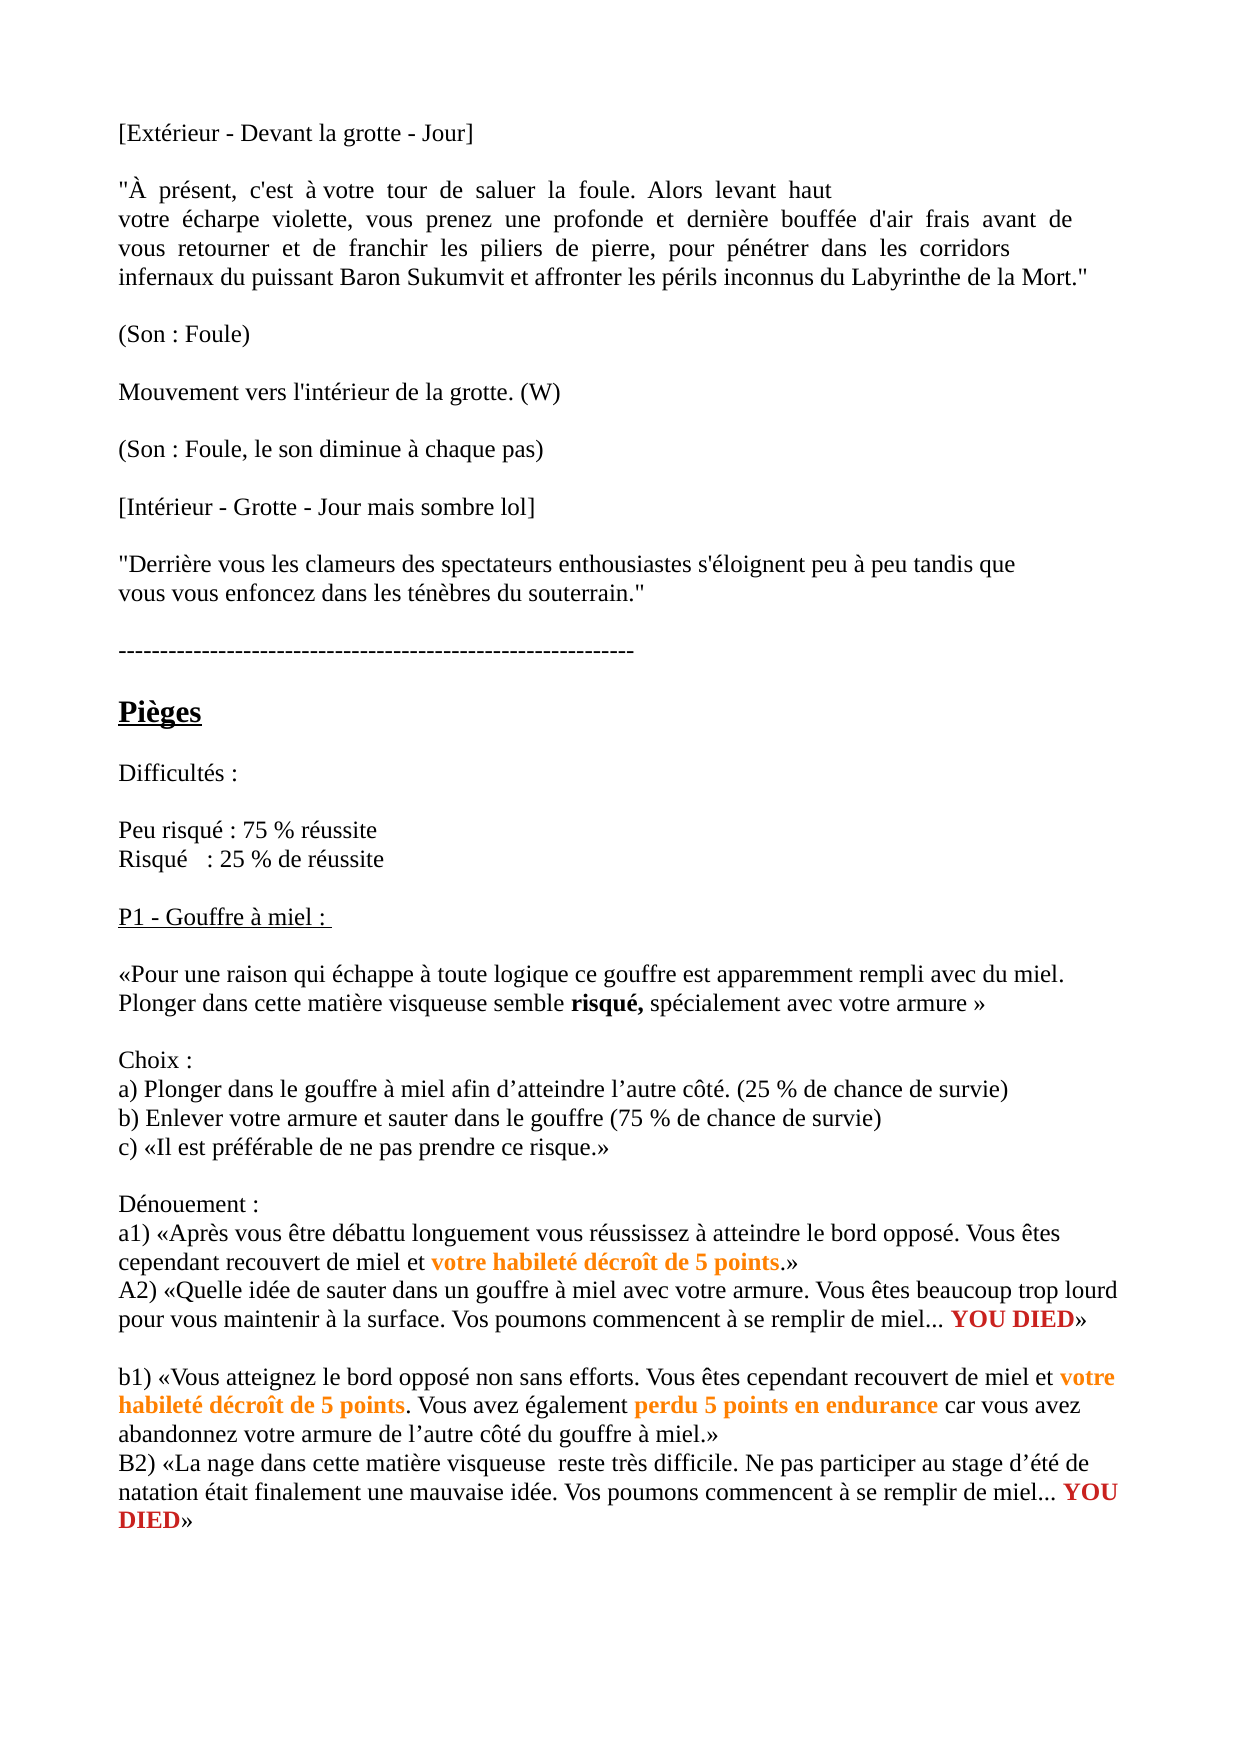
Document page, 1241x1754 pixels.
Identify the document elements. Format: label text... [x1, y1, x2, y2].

text -------------------------------------------------------------- [118, 636, 1122, 664]
text c) «Il est préférable de ne pas prendre ce risque.» [118, 1132, 1122, 1160]
text Dénouement : [118, 1189, 1122, 1218]
text "Derrière vous les clameurs des spectateurs enthousiastes s'éloignent peu à peu tandis que [118, 549, 1122, 578]
text P1 - Gouffre à miel : [118, 902, 1122, 930]
text [Intérieur - Grotte - Jour mais sombre lol] [118, 492, 1122, 521]
text Peu risqué : 75 % réussite [118, 815, 1122, 844]
text vous vous enfoncez dans les ténèbres du souterrain." [118, 578, 1122, 607]
text Difficultés : [118, 758, 1122, 787]
text (Son : Foule) [118, 319, 1122, 348]
text "À présent, c'est à votre tour de saluer la foule. Alors levant haut [118, 176, 1122, 204]
text b1) «Vous atteignez le bord opposé non sans efforts. Vous êtes cependant recouvert de miel et votre habileté décroît de 5 points. Vous avez également perdu 5 points en endurance car vous avez abandonnez votre armure de l’autre côté du gouffre à miel.» [118, 1362, 1122, 1448]
text votre écharpe violette, vous prenez une profonde et dernière bouffée d'air frais avant de [118, 204, 1122, 233]
text a1) «Après vous être débattu longuement vous réussissez à atteindre le bord opposé. Vous êtes cependant recouvert de miel et votre habileté décroît de 5 points.» [118, 1218, 1122, 1275]
text b) Enlever votre armure et sauter dans le gouffre (75 % de chance de survie) [118, 1103, 1122, 1132]
text a) Plonger dans le gouffre à miel afin d’atteindre l’autre côté. (25 % de chance de survie) [118, 1074, 1122, 1103]
text [Extérieur - Devant la grotte - Jour] [118, 118, 1122, 147]
text Risqué : 25 % de réussite [118, 844, 1122, 873]
text infernaux du puissant Baron Sukumvit et affronter les périls inconnus du Labyrinthe de la Mort." [118, 262, 1122, 291]
text B2) «La nage dans cette matière visqueuse reste très difficile. Ne pas participer au stage d’été de natation était finalement une mauvaise idée. Vos poumons commencent à se remplir de miel... YOU DIED» [118, 1448, 1122, 1534]
text (Son : Foule, le son diminue à chaque pas) [118, 434, 1122, 463]
text «Pour une raison qui échappe à toute logique ce gouffre est apparemment rempli avec du miel. Plonger dans cette matière visqueuse semble risqué, spécialement avec votre armure » [118, 959, 1122, 1017]
text Pièges [118, 693, 1122, 729]
text vous retourner et de franchir les piliers de pierre, pour pénétrer dans les corridors [118, 233, 1122, 262]
text A2) «Quelle idée de sauter dans un gouffre à miel avec votre armure. Vous êtes beaucoup trop lourd pour vous maintenir à la surface. Vos poumons commencent à se remplir de miel... YOU DIED» [118, 1275, 1122, 1333]
text Mouvement vers l'intérieur de la grotte. (W) [118, 377, 1122, 406]
text Choix : [118, 1045, 1122, 1074]
